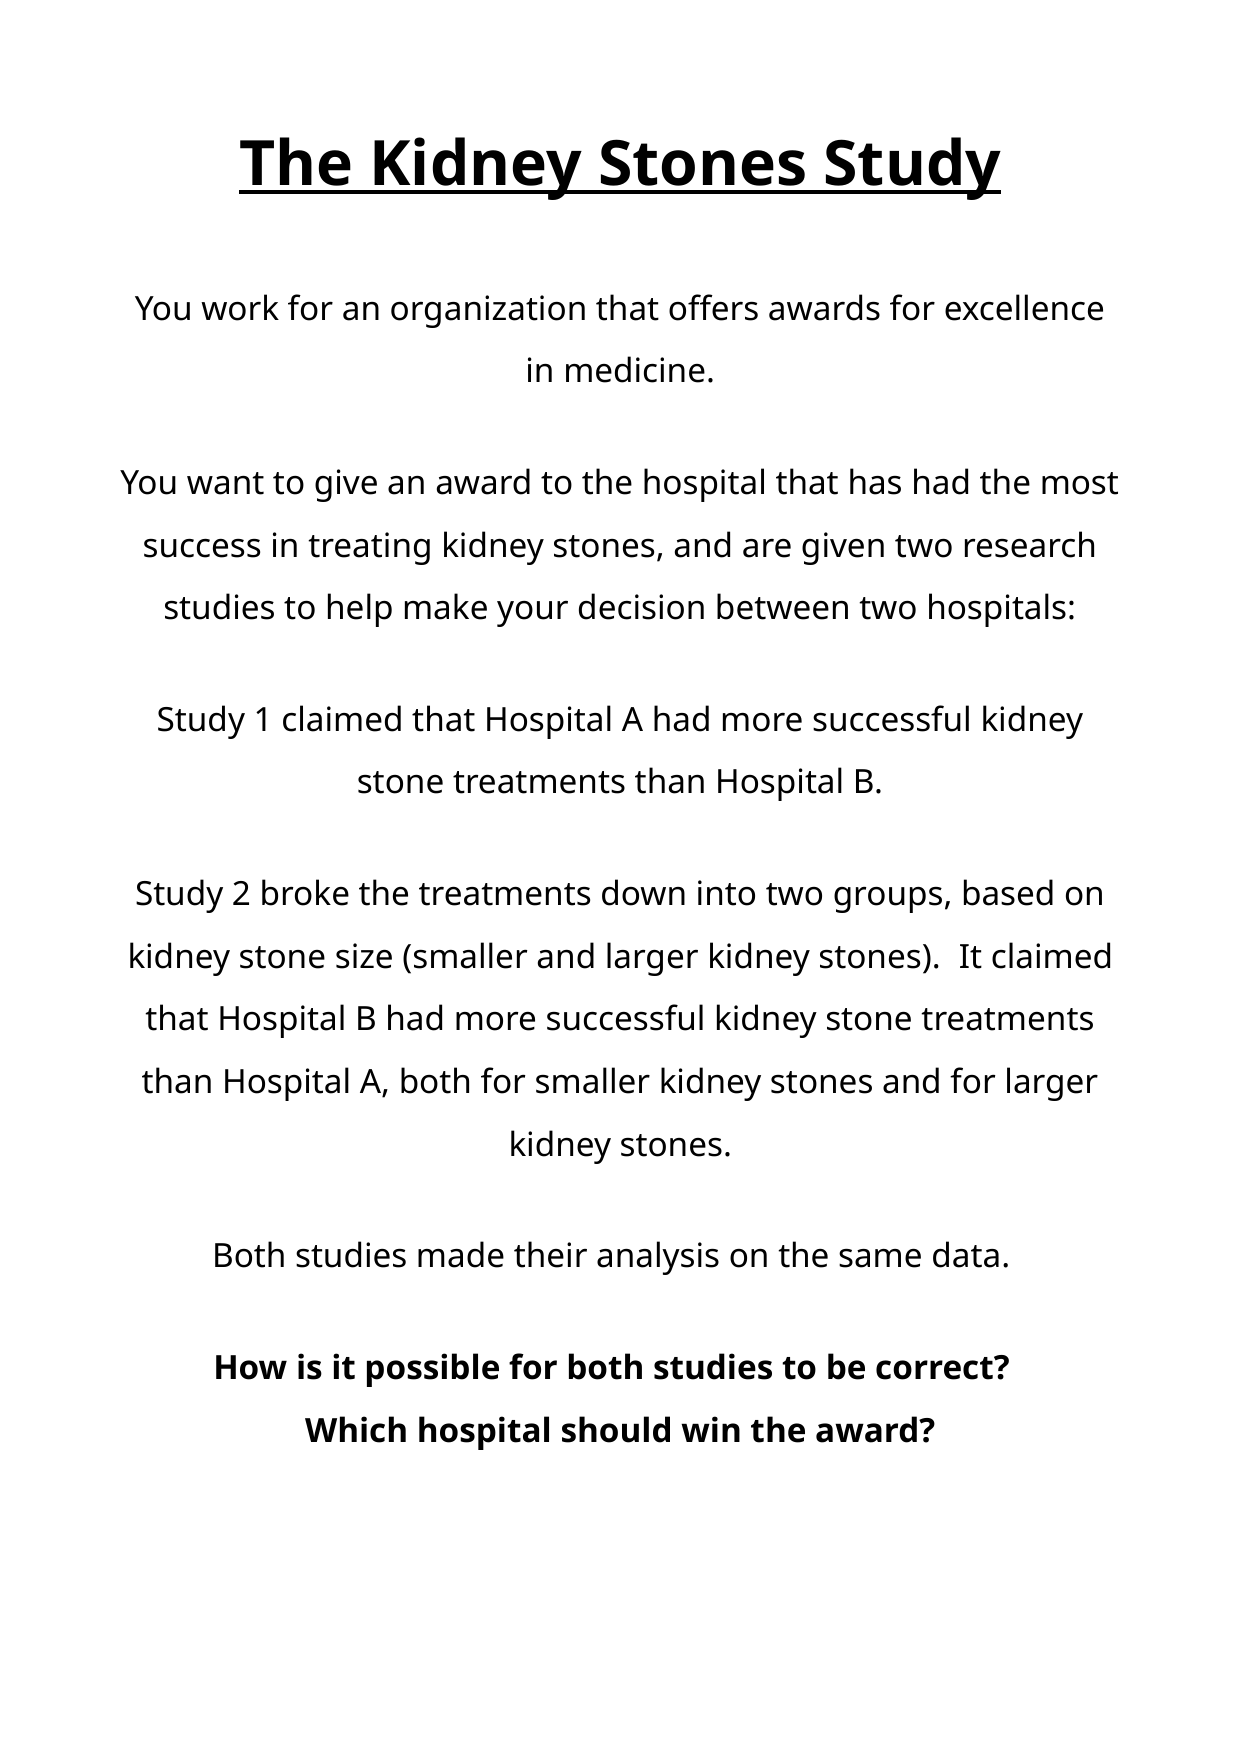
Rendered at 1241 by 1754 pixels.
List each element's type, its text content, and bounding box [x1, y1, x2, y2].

text How is it possible for both studies to be correct? [118, 1344, 1122, 1389]
text You want to give an award to the hospital that has had the most success in treating kidney stones, and are given two research studies to help make your decision between two hospitals: [118, 459, 1122, 629]
text Which hospital should win the award? [118, 1406, 1122, 1452]
text The Kidney Stones Study [118, 118, 1122, 203]
text You work for an organization that offers awards for excellence in medicine. [118, 284, 1122, 393]
text Both studies made their analysis on the same data. [118, 1232, 1122, 1277]
text Study 1 claimed that Hospital A had more successful kidney stone treatments than Hospital B. [118, 696, 1122, 804]
text Study 2 broke the treatments down into two groups, based on kidney stone size (smaller and larger kidney stones). It claimed that Hospital B had more successful kidney stone treatments than Hospital A, both for smaller kidney stones and for larger kidney stones. [118, 870, 1122, 1166]
